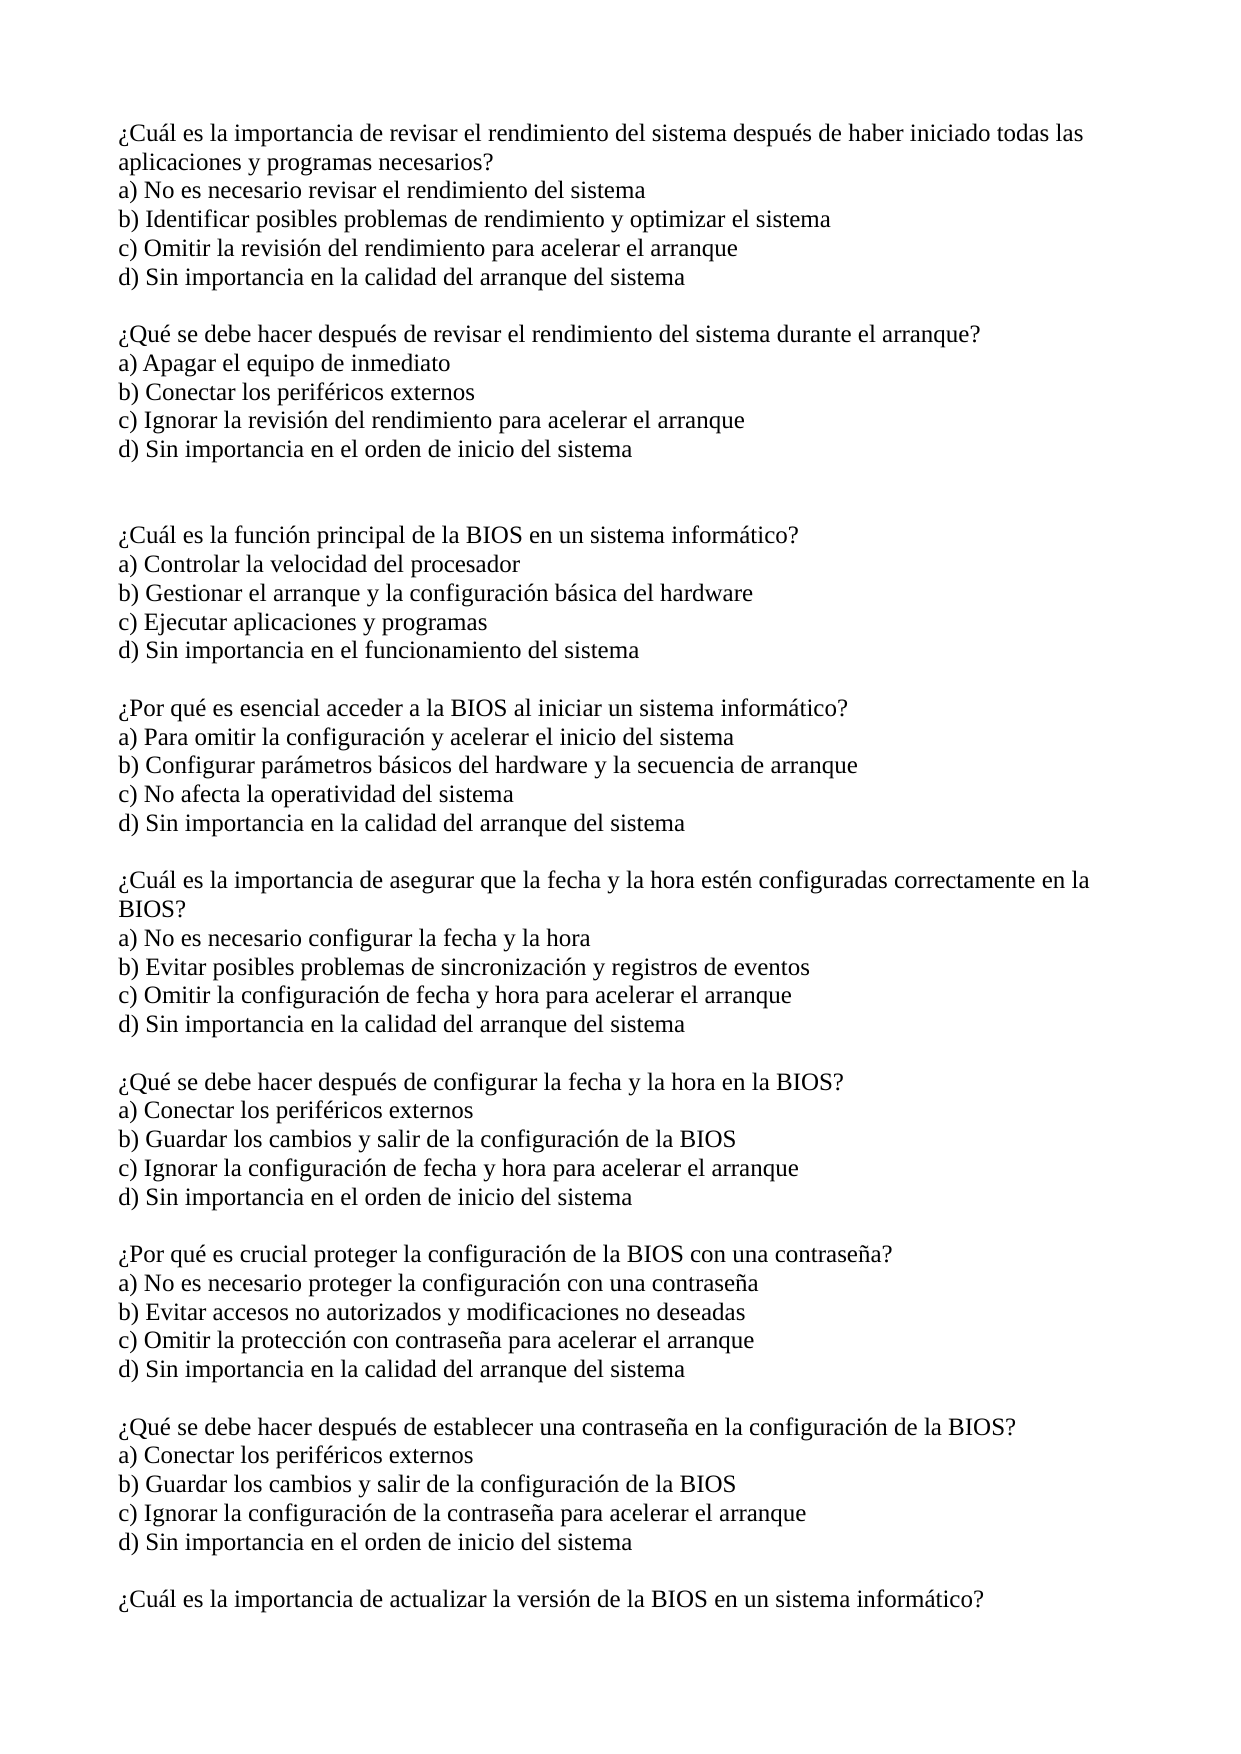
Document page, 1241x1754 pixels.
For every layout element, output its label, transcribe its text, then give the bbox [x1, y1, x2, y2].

text a) Conectar los periféricos externos [118, 1441, 1122, 1469]
text b) Identificar posibles problemas de rendimiento y optimizar el sistema [118, 204, 1122, 233]
text a) Conectar los periféricos externos [118, 1096, 1122, 1124]
text ¿Qué se debe hacer después de establecer una contraseña en la configuración de la BIOS? [118, 1412, 1122, 1441]
text c) Ignorar la configuración de fecha y hora para acelerar el arranque [118, 1153, 1122, 1182]
text d) Sin importancia en la calidad del arranque del sistema [118, 1009, 1122, 1038]
text c) Omitir la revisión del rendimiento para acelerar el arranque [118, 233, 1122, 262]
text c) Ignorar la revisión del rendimiento para acelerar el arranque [118, 406, 1122, 434]
text c) Ignorar la configuración de la contraseña para acelerar el arranque [118, 1498, 1122, 1527]
text d) Sin importancia en el funcionamiento del sistema [118, 636, 1122, 664]
text ¿Cuál es la función principal de la BIOS en un sistema informático? [118, 521, 1122, 549]
text d) Sin importancia en el orden de inicio del sistema [118, 1527, 1122, 1556]
text ¿Cuál es la importancia de asegurar que la fecha y la hora estén configuradas correctamente en la BIOS? [118, 866, 1122, 923]
text d) Sin importancia en la calidad del arranque del sistema [118, 808, 1122, 837]
text d) Sin importancia en el orden de inicio del sistema [118, 1182, 1122, 1211]
text ¿Por qué es crucial proteger la configuración de la BIOS con una contraseña? [118, 1239, 1122, 1268]
text b) Evitar accesos no autorizados y modificaciones no deseadas [118, 1297, 1122, 1326]
text d) Sin importancia en la calidad del arranque del sistema [118, 262, 1122, 291]
text c) Omitir la protección con contraseña para acelerar el arranque [118, 1326, 1122, 1354]
text c) Omitir la configuración de fecha y hora para acelerar el arranque [118, 981, 1122, 1009]
text d) Sin importancia en la calidad del arranque del sistema [118, 1354, 1122, 1383]
text a) No es necesario configurar la fecha y la hora [118, 923, 1122, 952]
text a) Para omitir la configuración y acelerar el inicio del sistema [118, 722, 1122, 751]
text a) No es necesario proteger la configuración con una contraseña [118, 1268, 1122, 1297]
text b) Gestionar el arranque y la configuración básica del hardware [118, 578, 1122, 607]
text a) Controlar la velocidad del procesador [118, 549, 1122, 578]
text a) No es necesario revisar el rendimiento del sistema [118, 176, 1122, 204]
text ¿Qué se debe hacer después de revisar el rendimiento del sistema durante el arranque? [118, 319, 1122, 348]
text ¿Cuál es la importancia de actualizar la versión de la BIOS en un sistema informático? [118, 1584, 1122, 1613]
text a) Apagar el equipo de inmediato [118, 348, 1122, 377]
text ¿Cuál es la importancia de revisar el rendimiento del sistema después de haber iniciado todas las aplicaciones y programas necesarios? [118, 118, 1122, 176]
text ¿Qué se debe hacer después de configurar la fecha y la hora en la BIOS? [118, 1067, 1122, 1096]
text b) Configurar parámetros básicos del hardware y la secuencia de arranque [118, 751, 1122, 779]
text b) Guardar los cambios y salir de la configuración de la BIOS [118, 1469, 1122, 1498]
text ¿Por qué es esencial acceder a la BIOS al iniciar un sistema informático? [118, 693, 1122, 722]
text b) Conectar los periféricos externos [118, 377, 1122, 406]
text c) Ejecutar aplicaciones y programas [118, 607, 1122, 636]
text b) Evitar posibles problemas de sincronización y registros de eventos [118, 952, 1122, 981]
text c) No afecta la operatividad del sistema [118, 779, 1122, 808]
text b) Guardar los cambios y salir de la configuración de la BIOS [118, 1124, 1122, 1153]
text d) Sin importancia en el orden de inicio del sistema [118, 434, 1122, 463]
